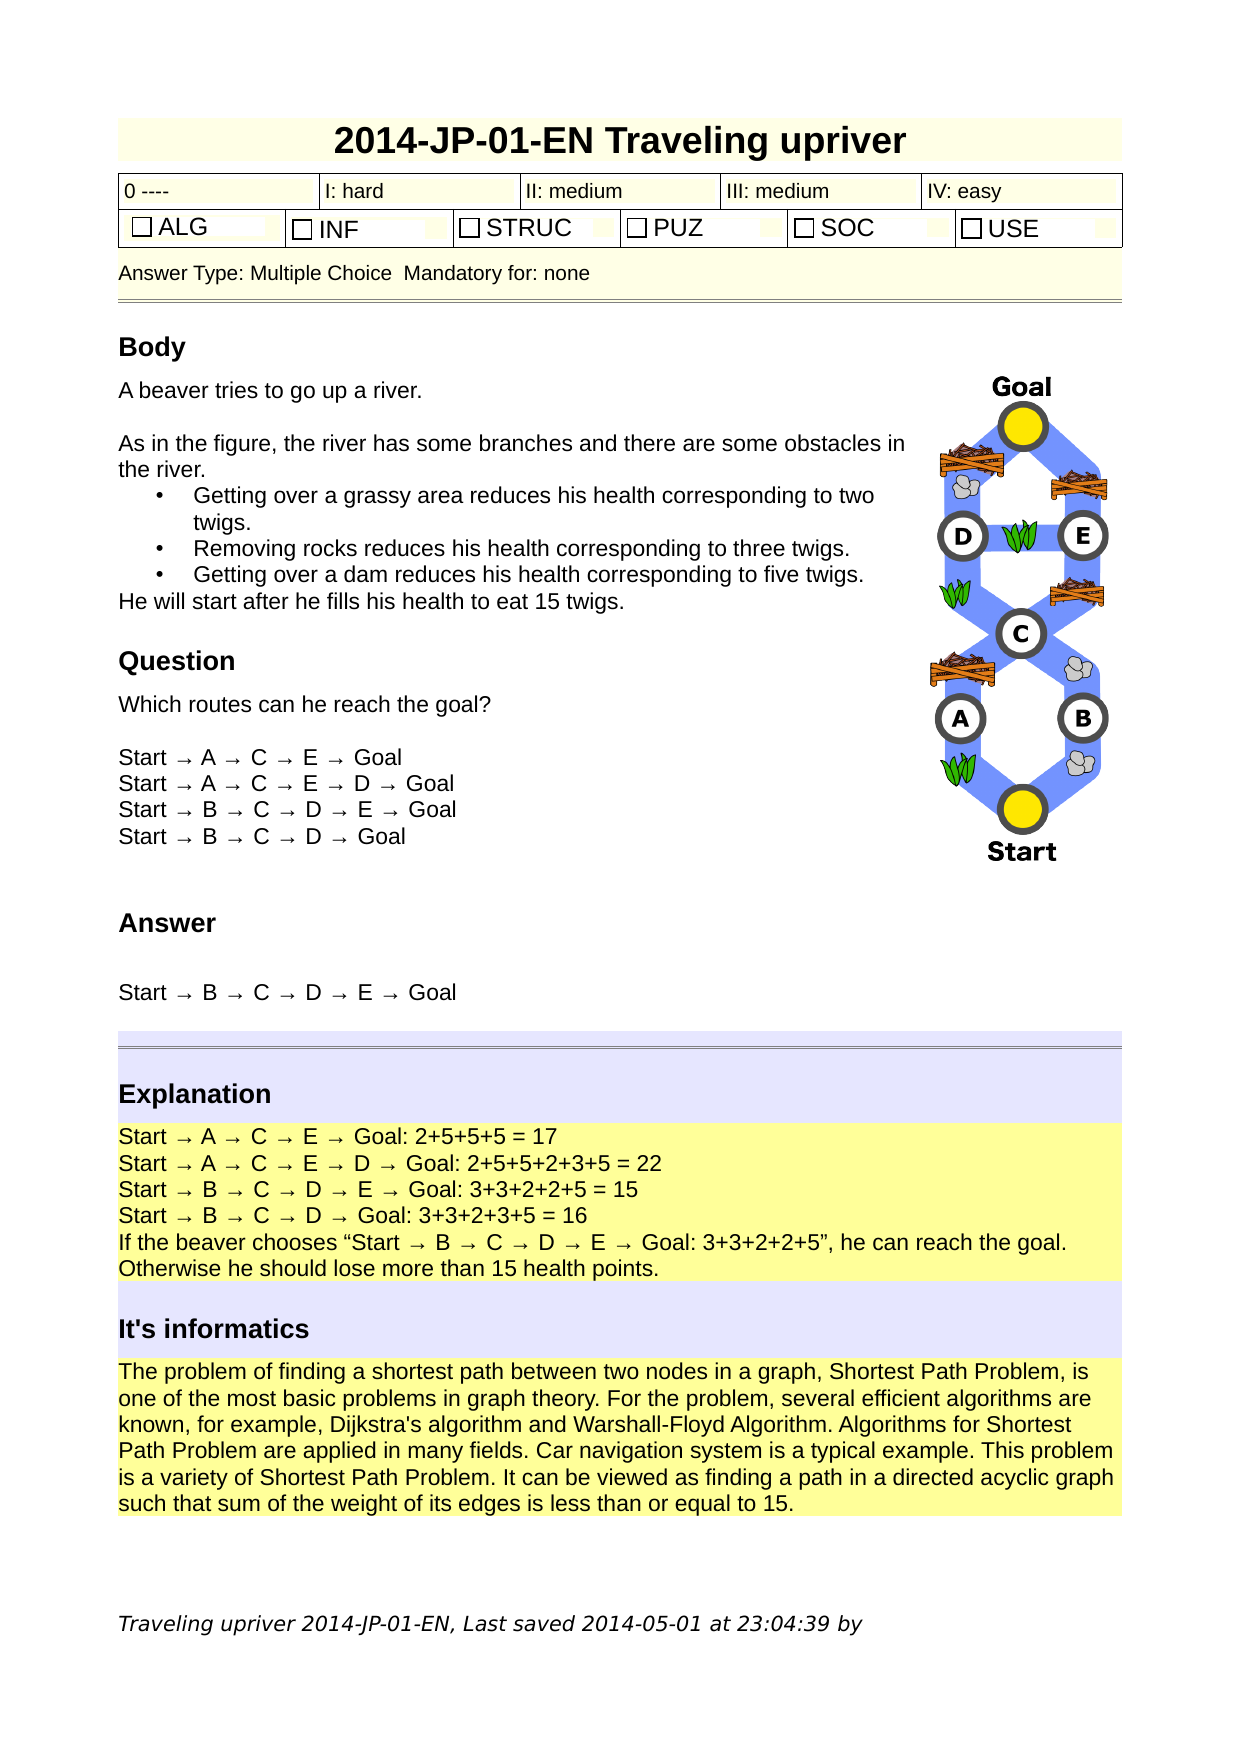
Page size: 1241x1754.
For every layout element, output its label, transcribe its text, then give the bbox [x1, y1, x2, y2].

table_header [621, 210, 787, 247]
list Getting over a grassy area reduces his health corresponding to two twigs. [156, 482, 930, 535]
subtitle Body [118, 331, 1122, 363]
text A beaver tries to go up a river. [118, 377, 930, 403]
text Answer Type: Multiple Choice Mandatory for: none [118, 261, 1122, 285]
table_header I: hard [320, 174, 520, 209]
text Start → A → C → E → D → Goal: 2+5+5+2+3+5 = 22 [118, 1149, 1122, 1176]
list Removing rocks reduces his health corresponding to three twigs. [156, 535, 930, 561]
table_header [788, 210, 955, 247]
table_header 0 ---- [119, 174, 319, 209]
table_header II: medium [521, 174, 720, 209]
text Start → B → C → D → E → Goal [118, 796, 930, 823]
text He will start after he fills his health to eat 15 twigs. [118, 588, 930, 614]
text Start → B → C → D → Goal [118, 823, 930, 849]
subtitle Explanation [118, 1078, 1122, 1109]
text Otherwise he should lose more than 15 health points. [118, 1255, 1122, 1281]
text Start → A → C → E → Goal: 2+5+5+5 = 17 [118, 1123, 1122, 1149]
text Start → B → C → D → Goal: 3+3+2+3+5 = 16 [118, 1202, 1122, 1229]
text As in the figure, the river has some branches and there are some obstacles in the river. [118, 430, 930, 482]
picture [930, 376, 1109, 861]
subtitle Answer [118, 907, 1122, 938]
table_header [454, 210, 620, 247]
text Start → B → C → D → E → Goal [118, 979, 1122, 1005]
title 2014-JP-01-EN Traveling upriver [118, 118, 1122, 161]
text If the beaver chooses “Start → B → C → D → E → Goal: 3+3+2+2+5”, he can reach the goal. [118, 1229, 1122, 1255]
text Start → A → C → E → D → Goal [118, 770, 930, 796]
text Which routes can he reach the goal? [118, 691, 930, 717]
text Start → B → C → D → E → Goal: 3+3+2+2+5 = 15 [118, 1176, 1122, 1202]
table_header [286, 210, 453, 247]
table_header IV: easy [922, 174, 1122, 209]
table_header [119, 210, 285, 247]
text Start → A → C → E → Goal [118, 744, 930, 770]
subtitle Question [118, 645, 930, 677]
list Getting over a dam reduces his health corresponding to five twigs. [156, 561, 930, 588]
text The problem of finding a shortest path between two nodes in a graph, Shortest Path Problem, is one of the most basic problems in graph theory. For the problem, several efficient algorithms are known, for example, Dijkstra's algorithm and Warshall-Floyd Algorithm. Algorithms for Shortest Path Problem are applied in many fields. Car navigation system is a typical example. This problem is a variety of Shortest Path Problem. It can be viewed as finding a path in a directed acyclic graph such that sum of the weight of its edges is less than or equal to 15. [118, 1358, 1122, 1516]
subtitle [1109, 645, 1122, 677]
table_header [956, 210, 1122, 247]
table_header III: medium [721, 174, 921, 209]
subtitle It's informatics [118, 1313, 1122, 1344]
